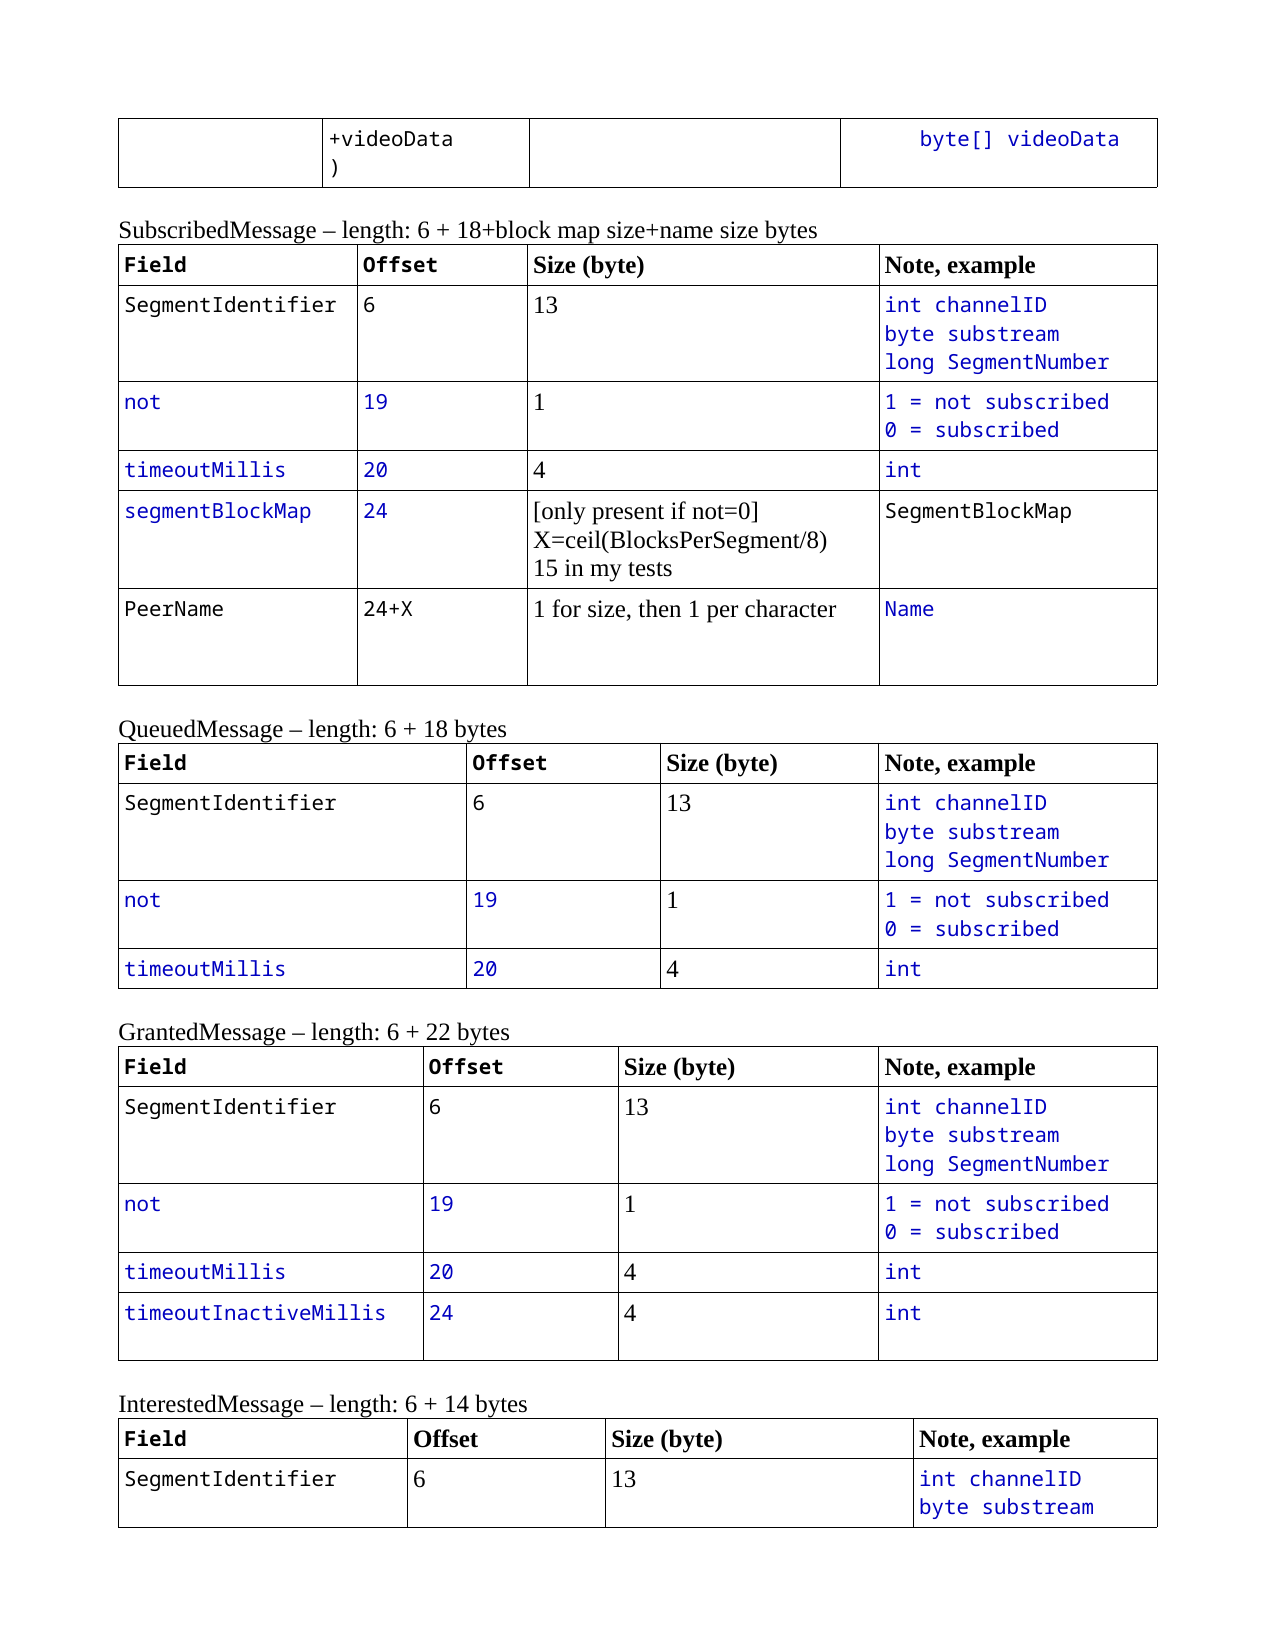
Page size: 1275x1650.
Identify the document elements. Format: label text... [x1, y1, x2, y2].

table_cell 1 = not subscribed 0 = subscribed [879, 881, 1157, 948]
table_cell [only present if not=0] X=ceil(BlocksPerSegment/8) 15 in my tests [528, 491, 879, 588]
table_cell 20 [424, 1253, 618, 1292]
table_cell [119, 119, 322, 187]
table_cell not [119, 1184, 423, 1252]
table_cell 13 [528, 286, 879, 381]
table_header Offset [467, 744, 660, 783]
table_cell 20 [467, 949, 660, 988]
table_cell segmentBlockMap [119, 491, 357, 588]
table_cell [530, 119, 840, 187]
table_cell 1 = not subscribed 0 = subscribed [879, 1184, 1157, 1252]
table_cell byte[] videoData [841, 119, 1157, 187]
text InterestedMessage – length: 6 + 14 bytes [118, 1389, 1157, 1418]
table_cell 1 [528, 382, 879, 450]
table_cell int [879, 1253, 1157, 1292]
table_cell int channelID byte substream long SegmentNumber [879, 784, 1157, 879]
table_cell SegmentIdentifier [119, 286, 357, 381]
table_header Field [119, 1047, 423, 1086]
table_cell 1 = not subscribed 0 = subscribed [880, 382, 1157, 450]
table_cell timeoutMillis [119, 1253, 423, 1292]
table_header Note, example [879, 1047, 1157, 1086]
table_cell 13 [619, 1087, 878, 1183]
table_cell 6 [408, 1459, 605, 1527]
table_cell 4 [619, 1293, 878, 1360]
table_cell 24 [358, 491, 527, 588]
text GrantedMessage – length: 6 + 22 bytes [118, 1017, 1157, 1046]
table_header Size (byte) [528, 245, 879, 284]
table_header Size (byte) [661, 744, 878, 783]
table_cell +videoData ) [323, 119, 529, 187]
table_cell 19 [358, 382, 527, 450]
table_cell 6 [467, 784, 660, 879]
table_cell SegmentIdentifier [119, 1087, 423, 1183]
table_cell 4 [528, 451, 879, 490]
table_cell timeoutMillis [119, 451, 357, 490]
table_header Offset [358, 245, 527, 284]
table_header Note, example [914, 1419, 1157, 1458]
table_cell 19 [467, 881, 660, 948]
table_cell int [880, 451, 1157, 490]
table_cell 19 [424, 1184, 618, 1252]
table_header Size (byte) [606, 1419, 913, 1458]
table_cell int channelID byte substream [914, 1459, 1157, 1527]
table_header Field [119, 1419, 407, 1458]
table_cell 1 [661, 881, 878, 948]
text SubscribedMessage – length: 6 + 18+block map size+name size bytes [118, 215, 1157, 244]
table_header Note, example [880, 245, 1157, 284]
table_cell int [879, 1293, 1157, 1360]
table_cell 20 [358, 451, 527, 490]
table_cell SegmentIdentifier [119, 1459, 407, 1527]
table_cell int channelID byte substream long SegmentNumber [880, 286, 1157, 381]
table_header Note, example [879, 744, 1157, 783]
table_cell 24+X [358, 589, 527, 685]
table_cell PeerName [119, 589, 357, 685]
table_header Offset [424, 1047, 618, 1086]
table_cell int channelID byte substream long SegmentNumber [879, 1087, 1157, 1183]
table_cell 13 [661, 784, 878, 879]
table_cell 6 [424, 1087, 618, 1183]
table_cell 6 [358, 286, 527, 381]
table_cell int [879, 949, 1157, 988]
table_cell 4 [661, 949, 878, 988]
table_cell Name [880, 589, 1157, 685]
table_cell not [119, 881, 466, 948]
table_cell 24 [424, 1293, 618, 1360]
table_header Field [119, 744, 466, 783]
table_cell 13 [606, 1459, 913, 1527]
table_header Offset [408, 1419, 605, 1458]
table_cell SegmentIdentifier [119, 784, 466, 879]
table_cell 1 for size, then 1 per character [528, 589, 879, 685]
table_cell not [119, 382, 357, 450]
table_cell SegmentBlockMap [880, 491, 1157, 588]
table_header Field [119, 245, 357, 284]
table_cell 1 [619, 1184, 878, 1252]
table_cell 4 [619, 1253, 878, 1292]
text QueuedMessage – length: 6 + 18 bytes [118, 714, 1157, 742]
table_cell timeoutMillis [119, 949, 466, 988]
table_cell timeoutInactiveMillis [119, 1293, 423, 1360]
table_header Size (byte) [619, 1047, 878, 1086]
